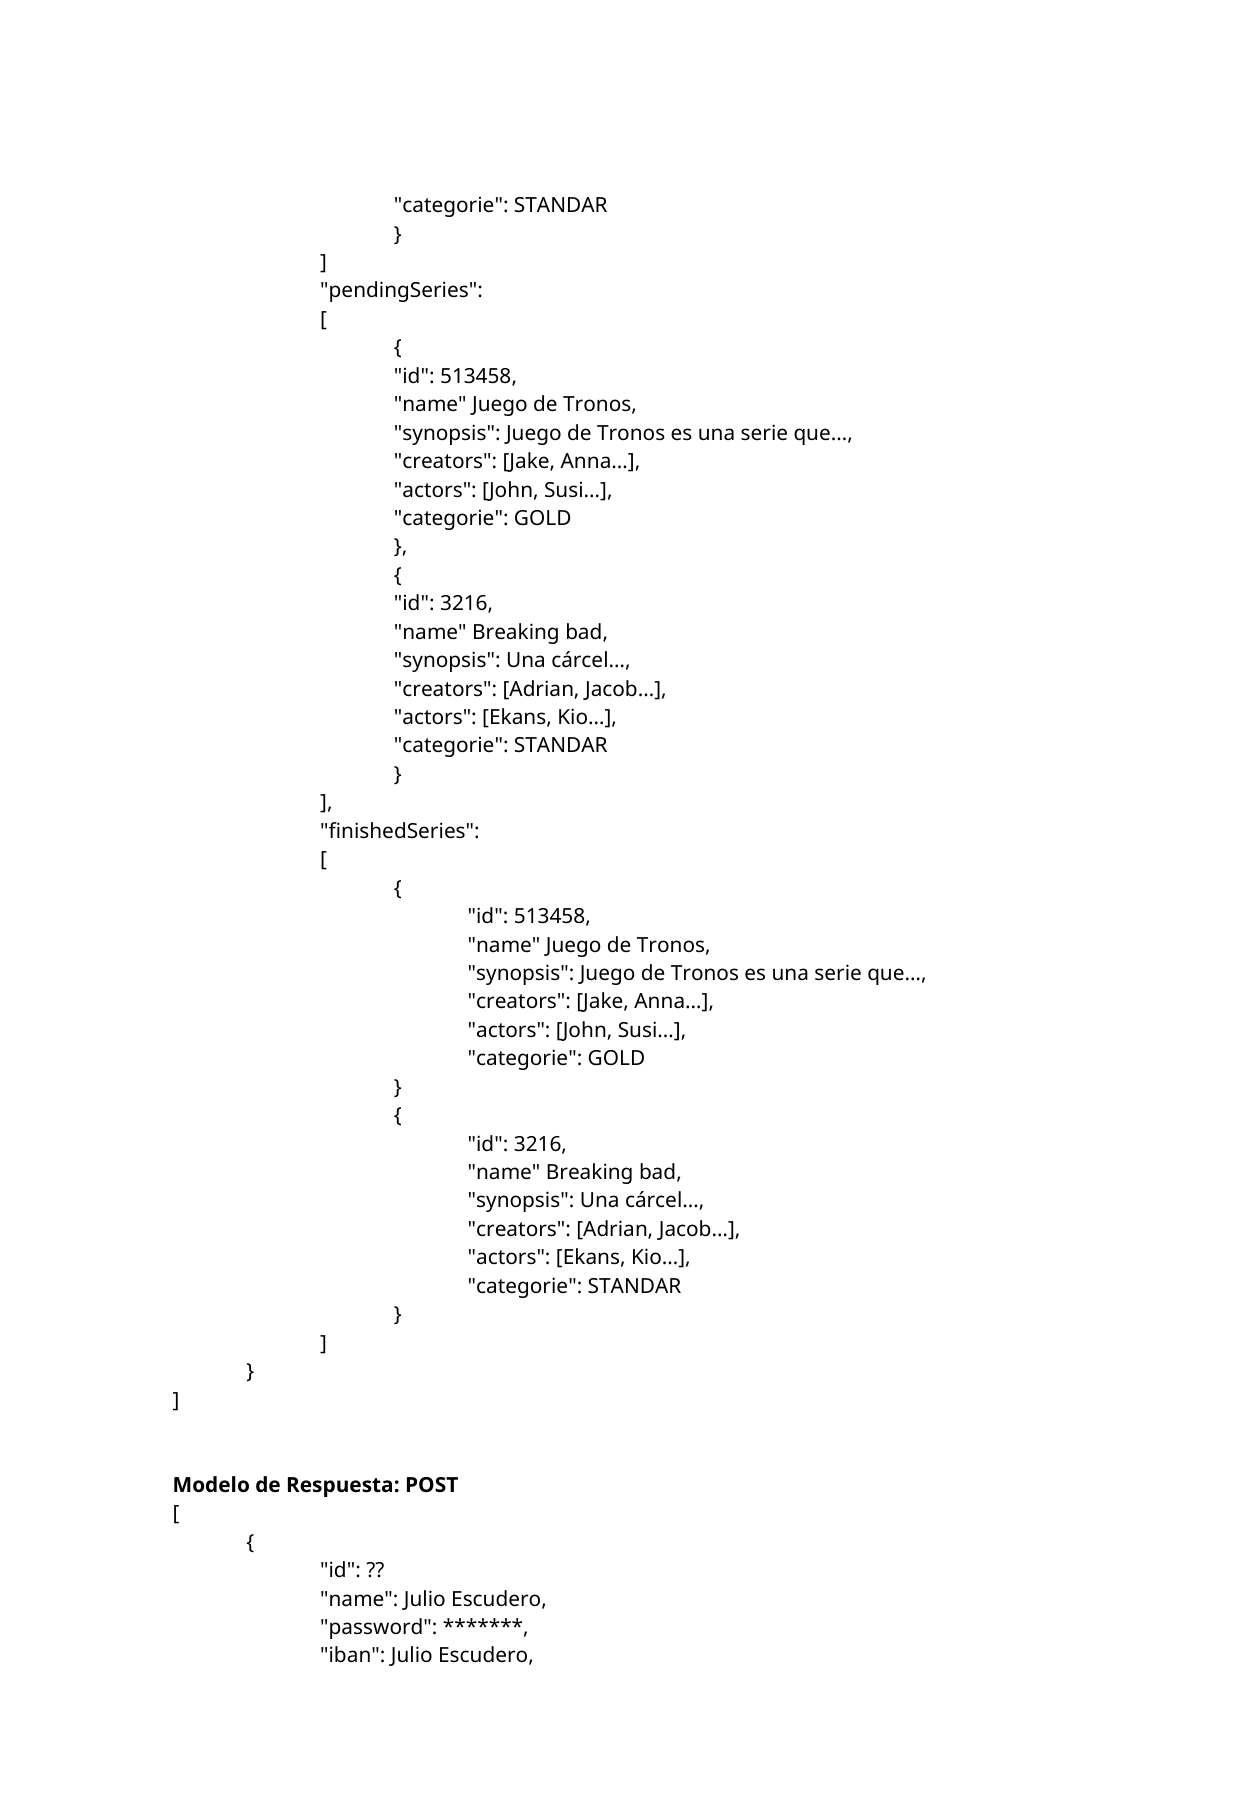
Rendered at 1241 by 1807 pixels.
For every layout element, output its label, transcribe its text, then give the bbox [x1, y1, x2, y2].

text "finishedSeries": [320, 816, 1086, 844]
text "password": *******, [320, 1612, 1086, 1641]
text "synopsis": Juego de Tronos es una serie que…, [394, 418, 1086, 446]
text "pendingSeries": [320, 276, 1086, 304]
text "categorie": STANDAR [394, 190, 1086, 219]
text ] [320, 1328, 1086, 1356]
text "actors": [Ekans, Kio…], [394, 702, 1086, 731]
text "id": 513458, [467, 901, 1086, 930]
text } [320, 759, 1086, 787]
text } [394, 1072, 1086, 1100]
text } [172, 1356, 1086, 1385]
text "id": 3216, [467, 1129, 1086, 1157]
text ], [320, 787, 1086, 816]
text "categorie": STANDAR [394, 731, 1086, 759]
text "creators": [Adrian, Jacob…], [394, 674, 1086, 702]
text [ [320, 304, 1086, 332]
text "id": 3216, [394, 588, 1086, 617]
text Modelo de Respuesta: POST [172, 1470, 1086, 1498]
text { [394, 1100, 1086, 1129]
text { [394, 560, 1086, 588]
text } [394, 1299, 1086, 1328]
text "id": ?? [320, 1555, 1086, 1584]
text "creators": [Jake, Anna…], [394, 446, 1086, 475]
text }, [394, 532, 1086, 560]
text "name" Breaking bad, [467, 1157, 1086, 1186]
text "name" Juego de Tronos, [394, 389, 1086, 418]
text "id": 513458, [394, 361, 1086, 389]
text ] [320, 247, 1086, 276]
text } [394, 219, 1086, 247]
text "synopsis": Una cárcel…, [467, 1186, 1086, 1214]
text "synopsis": Una cárcel…, [394, 645, 1086, 674]
text "name": Julio Escudero, [320, 1584, 1086, 1612]
text [ [172, 1498, 1086, 1527]
text "creators": [Adrian, Jacob…], [467, 1214, 1086, 1242]
text "actors": [Ekans, Kio…], [467, 1242, 1086, 1271]
text { [394, 873, 1086, 901]
text "name" Juego de Tronos, [467, 930, 1086, 958]
text "synopsis": Juego de Tronos es una serie que…, [467, 958, 1086, 987]
text "actors": [John, Susi…], [394, 475, 1086, 503]
text "iban": Julio Escudero, [320, 1641, 1086, 1669]
text "name" Breaking bad, [394, 617, 1086, 645]
text "actors": [John, Susi…], [467, 1015, 1086, 1043]
text "creators": [Jake, Anna…], [467, 987, 1086, 1015]
text "categorie": STANDAR [467, 1271, 1086, 1299]
text ] [172, 1385, 1086, 1413]
text { [394, 332, 1086, 361]
text [ [320, 844, 1086, 873]
text "categorie": GOLD [394, 503, 1086, 532]
text { [246, 1527, 1086, 1555]
text "categorie": GOLD [467, 1043, 1086, 1072]
